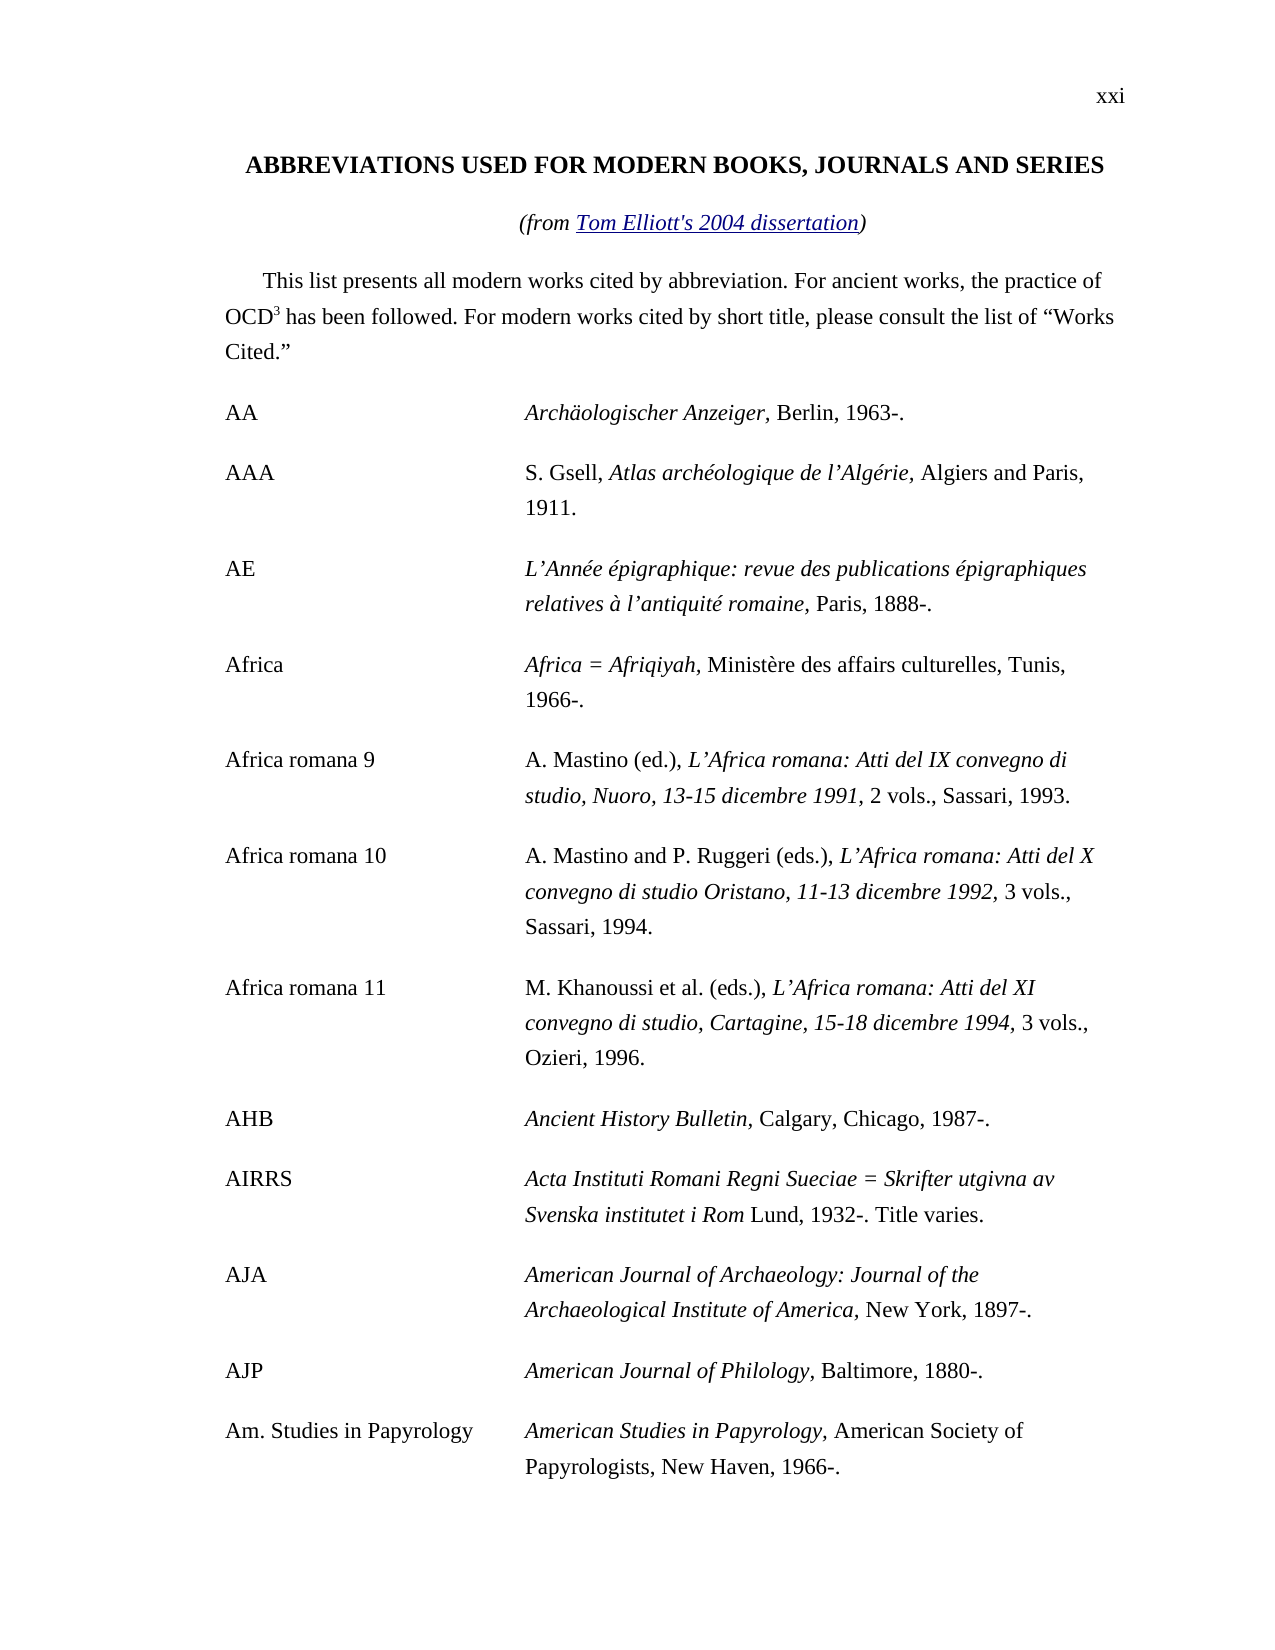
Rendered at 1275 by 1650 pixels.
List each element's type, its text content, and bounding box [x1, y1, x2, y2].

text AA Archäologischer Anzeiger, Berlin, 1963-. [225, 392, 1125, 427]
text Africa romana 11 M. Khanoussi et al. (eds.), L’Africa romana: Atti del XI convegno di studio, Cartagine, 15-18 dicembre 1994, 3 vols., Ozieri, 1996. [225, 967, 1125, 1073]
text AHB Ancient History Bulletin, Calgary, Chicago, 1987-. [225, 1098, 1125, 1133]
text (from Tom Elliott's 2004 dissertation) [225, 202, 1125, 237]
text Africa romana 10 A. Mastino and P. Ruggeri (eds.), L’Africa romana: Atti del X convegno di studio Oristano, 11-13 dicembre 1992, 3 vols., Sassari, 1994. [225, 835, 1125, 942]
text Africa Africa = Afriqiyah, Ministère des affairs culturelles, Tunis, 1966-. [225, 644, 1125, 714]
subtitle Abbreviations Used for Modern Books, Journals and Series [225, 150, 1125, 179]
text AAA S. Gsell, Atlas archéologique de l’Algérie, Algiers and Paris, 1911. [225, 452, 1125, 523]
text AIRRS Acta Instituti Romani Regni Sueciae = Skrifter utgivna av Svenska institutet i Rom Lund, 1932-. Title varies. [225, 1158, 1125, 1229]
text Africa romana 9 A. Mastino (ed.), L’Africa romana: Atti del IX convegno di studio, Nuoro, 13-15 dicembre 1991, 2 vols., Sassari, 1993. [225, 739, 1125, 810]
text AJP American Journal of Philology, Baltimore, 1880-. [225, 1350, 1125, 1385]
text Am. Studies in Papyrology American Studies in Papyrology, American Society of Papyrologists, New Haven, 1966-. [225, 1410, 1125, 1481]
text This list presents all modern works cited by abbreviation. For ancient works, the practice of OCD3 has been followed. For modern works cited by short title, please consult the list of “Works Cited.” [225, 260, 1125, 367]
text AE L’Année épigraphique: revue des publications épigraphiques relatives à l’antiquité romaine, Paris, 1888-. [225, 548, 1125, 619]
text AJA American Journal of Archaeology: Journal of the Archaeological Institute of America, New York, 1897-. [225, 1254, 1125, 1325]
